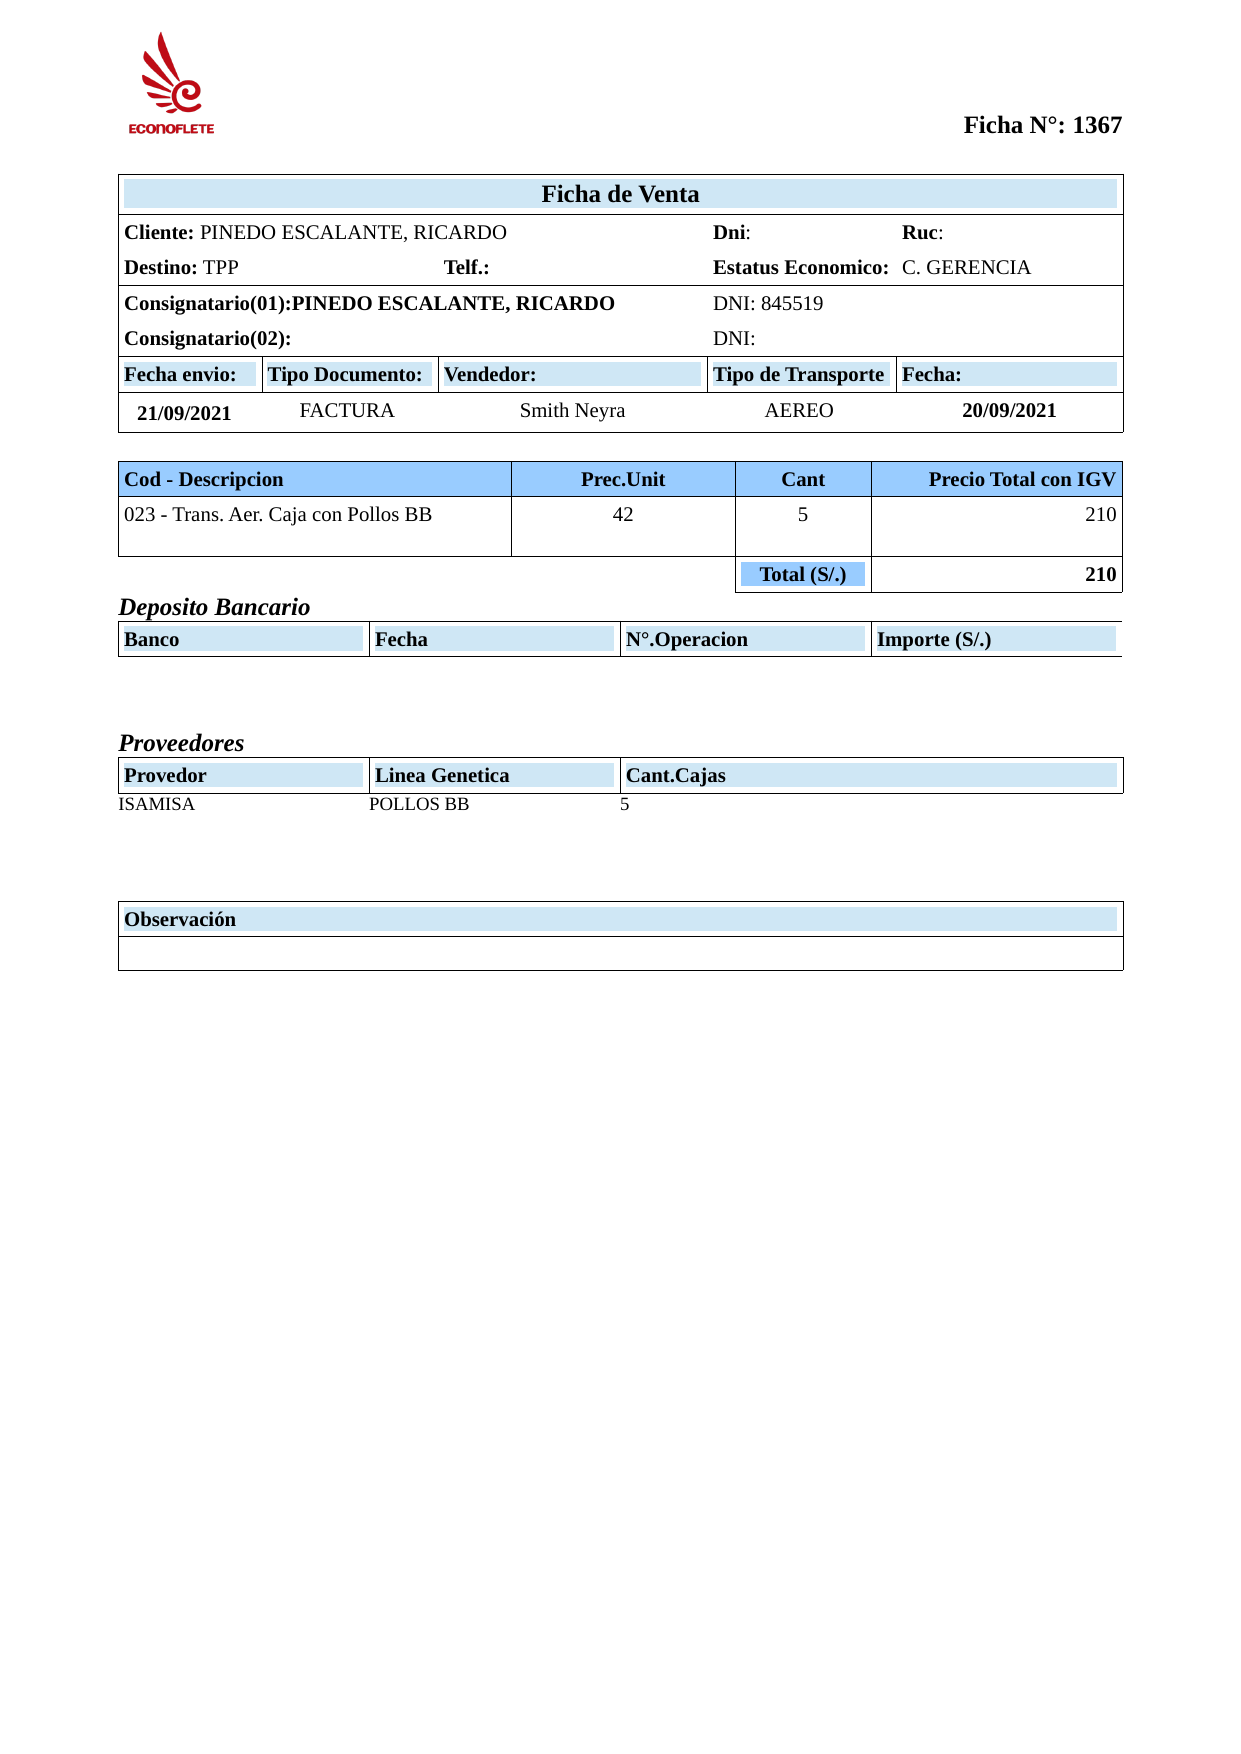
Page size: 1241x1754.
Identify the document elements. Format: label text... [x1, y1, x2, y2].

table_header Banco [119, 622, 369, 656]
table_header N°.Operacion [621, 622, 871, 656]
table_cell [369, 657, 620, 680]
table_header Fecha [370, 622, 620, 656]
table_cell POLLOS BB [369, 794, 620, 814]
table_cell Tipo Documento: [263, 357, 438, 392]
table_cell [118, 879, 369, 901]
table_cell Consignatario(01):PINEDO ESCALANTE, RICARDO [119, 286, 707, 321]
table_cell Dni: [707, 215, 896, 249]
table_header Precio Total con IGV [872, 462, 1122, 496]
table_cell AEREO [707, 393, 896, 432]
table_cell [620, 836, 1123, 858]
table_cell 210 [872, 557, 1122, 592]
table_cell [118, 680, 369, 704]
table_cell [871, 657, 1122, 680]
table_header Importe (S/.) [872, 622, 1122, 656]
table_header Provedor [119, 758, 369, 793]
table_header Observación [119, 902, 1123, 936]
picture [118, 31, 225, 134]
table_cell [118, 836, 369, 858]
table_cell Smith Neyra [438, 393, 707, 432]
table_cell [620, 680, 871, 704]
table_cell FACTURA [262, 393, 438, 432]
table_header Prec.Unit [512, 462, 735, 496]
table_cell [369, 858, 620, 879]
table_cell [119, 937, 1123, 969]
table_cell [620, 815, 1123, 836]
table_cell [871, 705, 1122, 728]
table_cell [369, 680, 620, 704]
table_cell [118, 858, 369, 879]
table_cell Cliente: PINEDO ESCALANTE, RICARDO [119, 215, 707, 249]
table_cell [620, 657, 871, 680]
table_cell 5 [736, 497, 871, 556]
text Deposito Bancario [118, 592, 1122, 621]
table_cell [369, 836, 620, 858]
table_cell Consignatario(02): [119, 321, 707, 356]
table_cell DNI: [707, 321, 1123, 356]
table_cell 42 [512, 497, 735, 556]
text Proveedores [118, 728, 1122, 757]
table_cell [118, 705, 369, 728]
table_cell [620, 705, 871, 728]
table_header Cod - Descripcion [119, 462, 511, 496]
table_cell [369, 879, 620, 901]
table_cell 21/09/2021 [119, 393, 262, 432]
table_header Cant [736, 462, 871, 496]
table_cell [620, 879, 1123, 901]
table_cell [118, 815, 369, 836]
table_cell Fecha envio: [119, 357, 262, 392]
table_cell [118, 557, 511, 592]
table_cell Fecha: [897, 357, 1123, 392]
table_cell Total (S/.) [736, 557, 871, 592]
table_cell Tipo de Transporte [708, 357, 896, 392]
table_cell DNI: 845519 [707, 286, 1123, 321]
table_cell [871, 680, 1122, 704]
table_header Cant.Cajas [621, 758, 1123, 793]
table_cell 5 [620, 794, 1123, 814]
table_cell ISAMISA [118, 794, 369, 814]
table_cell Ruc: [896, 215, 1123, 249]
table_cell [118, 657, 369, 680]
table_cell Destino: TPP [119, 249, 438, 285]
table_cell Estatus Economico: [707, 249, 896, 285]
table_cell 023 - Trans. Aer. Caja con Pollos BB [119, 497, 511, 556]
table_cell [369, 705, 620, 728]
table_cell [620, 858, 1123, 879]
table_cell [511, 557, 735, 592]
table_header Linea Genetica [370, 758, 620, 793]
table_cell [369, 815, 620, 836]
table_cell Vendedor: [439, 357, 707, 392]
table_cell Telf.: [438, 249, 707, 285]
table_header Ficha de Venta [119, 175, 1123, 214]
table_cell C. GERENCIA [896, 249, 1123, 285]
table_cell 210 [872, 497, 1122, 556]
table_cell 20/09/2021 [896, 393, 1123, 432]
